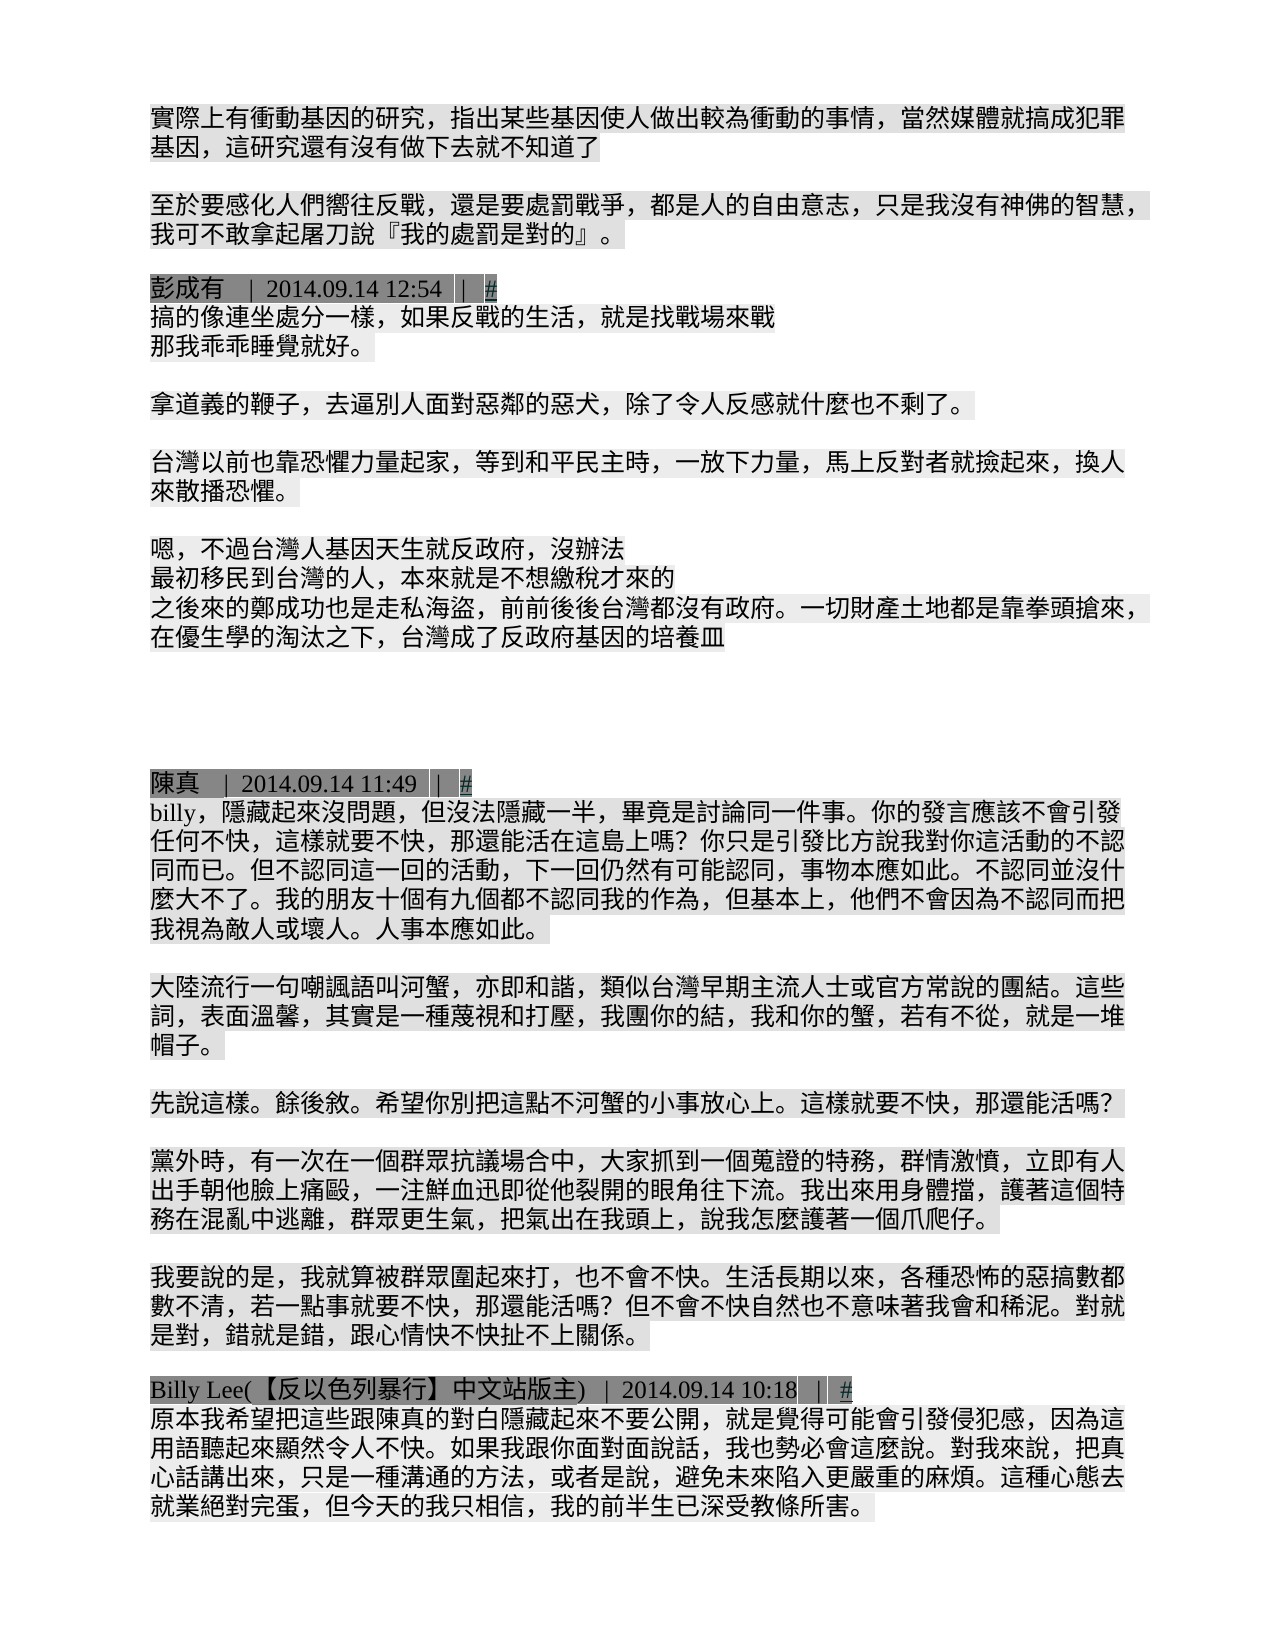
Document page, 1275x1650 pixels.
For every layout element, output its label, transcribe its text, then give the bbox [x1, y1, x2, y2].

text 彭成有 | 2014.09.14 12:54 | # [150, 274, 1125, 303]
text 我還是先說明一下，底下的反政府基因言論，指的是台灣的社運，別想成我在討厭反政府組織，又或者贊同以色列，請別悟出奇奇怪怪的道理來。 實際上有衝動基因的研究，指出某些基因使人做出較為衝動的事情，當然媒體就搞成犯罪基因，這研究還有沒有做下去就不知道了 至於要感化人們嚮往反戰，還是要處罰戰爭，都是人的自由意志，只是我沒有神佛的智慧，我可不敢拿起屠刀說『我的處罰是對的』。 [150, 75, 1125, 249]
text billy，隱藏起來沒問題，但沒法隱藏一半，畢竟是討論同一件事。你的發言應該不會引發任何不快，這樣就要不快，那還能活在這島上嗎？你只是引發比方說我對你這活動的不認同而已。但不認同這一回的活動，下一回仍然有可能認同，事物本應如此。不認同並沒什麼大不了。我的朋友十個有九個都不認同我的作為，但基本上，他們不會因為不認同而把我視為敵人或壞人。人事本應如此。 大陸流行一句嘲諷語叫河蟹，亦即和諧，類似台灣早期主流人士或官方常說的團結。這些詞，表面溫馨，其實是一種蔑視和打壓，我團你的結，我和你的蟹，若有不從，就是一堆帽子。 先說這樣。餘後敘。希望你別把這點不河蟹的小事放心上。這樣就要不快，那還能活嗎？ 黨外時，有一次在一個群眾抗議場合中，大家抓到一個蒐證的特務，群情激憤，立即有人出手朝他臉上痛毆，一注鮮血迅即從他裂開的眼角往下流。我出來用身體擋，護著這個特務在混亂中逃離，群眾更生氣，把氣出在我頭上，說我怎麼護著一個爪爬仔。 我要說的是，我就算被群眾圍起來打，也不會不快。生活長期以來，各種恐怖的惡搞數都數不清，若一點事就要不快，那還能活嗎？但不會不快自然也不意味著我會和稀泥。對就是對，錯就是錯，跟心情快不快扯不上關係。 [150, 798, 1125, 1351]
text Billy Lee(【反以色列暴行】中文站版主) | 2014.09.14 10:18 | # [150, 1376, 1125, 1405]
text 原本我希望把這些跟陳真的對白隱藏起來不要公開，就是覺得可能會引發侵犯感，因為這用語聽起來顯然令人不快。如果我跟你面對面說話，我也勢必會這麼說。對我來說，把真心話講出來，只是一種溝通的方法，或者是說，避免未來陷入更嚴重的麻煩。這種心態去就業絕對完蛋，但今天的我只相信，我的前半生已深受教條所害。 前半生的個人經驗告訴今天的我，不說出來，最後情況只會更惡劣。我過去一直受全然壓抑的品德教育，被教導不能表達情緒，凡事只有忍耐、少說點話、全然接受別人的安排才能成大事。但我並沒有因為這緣故而變得更有修養，經歷無數反效果後，我反而變得更恐懼與人互動、更不信任人、常把誤會杯弓蛇影、總對吃虧耿耿於懷。 以前的我會把一些人際間的誤會給深深地埋著，乾脆當作沒發生過。但我後來就因此變得很抑鬱，而且刻意閃避跟我發生誤會的人，搞得人家都嫌我神經兮兮的。但這是我當時唯一做得出來的事。現在想起來只覺得那個陰陽怪氣的我很不堪、令今天的我很失望。 現在只會告訴自己，如果想說就一定要說，如果有些話太過有犯意，可以試著修飾，但絕不等於必須扭曲原意。有時只有把最關鍵的那些字眼講出來，才能讓大家一起檢視問題點在哪（不論出在誰），或者順便也能檢視自己的觀點是否不合用。我不會強調自己就是對的，如果真的不合用，我會接受別人的看法（至少在緊要關頭）。 你們回覆我了，我也看看各位的意見，重新整合成自己的新觀點。提到法治，本來我非常反彈（很大一部份的怨言就來自這點），但是想想自己沒後臺又沒錢找律師請市議員，我才三十幾歲而已還沒等到自我實現的那天，就要揹一堆前科，每天都要面對電話騷擾，想都不敢想，骨子裡又犯俗辣了，最後還是回歸可悲的酸民命。要是我當時跟陳真激辯時想到我現在講的話，恐怕我會跑去跳樓。不可否認法治是民主國家裡能維持多數人安居樂業的力量，就像最近新聞動不動就看到有人半路攔車打人，理由不過是些雞毛蒜皮小動作，如果非想爭個公道不可，報警還是我們唯一能想到的事情。總得有警察才能為你遭到的無端騷擾申冤吧？ 從以色列在巴以衝突上一直以來所展現的態度，我只相信一件事就是，你不可以用禮貌或感化教育對待他們，你只能厲聲責罵他們，要不然就是打倒他們，而且是愈直接愈有效。以色列接受的教育就是要你暢所欲言，你內心有什麼想法都不要隱藏；但大多數以色列人的價值觀深深陷在錫安主義裡，他們最不會隱藏的就是支持錫安主義，畢竟這是整個社會都說對的。所以現在的以色列人會光明正大去歧視阿拉伯人，並公然忝不知恥的說自己這麼做天經地義。你對他們默不作聲，他們就會百無禁忌地迫害巴勒斯坦；你對他們講理，他們會覺得你威脅不了他，他們依然會去迫害巴勒斯坦。我們一直以為講理是最正確的做法，但很抱歉，以色列人在巴勒斯坦問題上絕不吃講理這一套，除非你用夠粗暴的方式讓他無法得逞。 我是天生情緒起伏大，尤其對於正義或記仇這種事，有著他人難以理解的激烈，也就是這緣故讓我前半生一直不得安寧，在同儕眼中漸成異類。我是在壓抑教育下成長，所以我現在對社會化的價值充滿懷疑。有時我看著看著巴勒斯坦被這樣殘害，心中甚至一些殘酷的想法都出來了（要是講出來我應該等下就會被警方傳喚了）。很感嘆，台灣真的沒辦法跟西方一樣，辦出像『反貪腐大隊』那種街頭遊行嗎？或是做出更為顯眼的行動？ 台灣人向來都被教育成不要有自己的意見，必須全然接受權勢的安排，只有這樣才有可能成功。這在台灣一定會成功，但到國外什麼都不是。這樣造成一個結果就是，台灣人很善於去融入外國的圈子，卻很難得到外國人的尊重。我們總以為拿出『沉默的專業』就能讓對方尊重了，但很可笑的是如果從外國人的角度來看，他其實沒有那麼尊重你，那些所謂口耳相傳的尊重都是台媒用本地輿論的角度來薰陶（麻醉？）我們的。這也就能說明，為什麼在外國企業裡的台灣人幾乎都只能在中低階層打轉，始終沒機會進入外國的決策領域。我甚至不得不承認，以色列教育界就是充分授權學生表達意見（撇開錫安主義那一塊，他們依然有許多不同領域的意見），才能建立充裕的創造力與表達力，獲得走到企業前端去的機會。 我還是會暢所欲言，不管其他人怎麼說，就算我再怎麼嘗試改善自己的表達方式，我也絕不會扭曲原意。如果必須扭曲原意才能被賦予發聲權，那我很清楚，那個地方容不下我。 [150, 1405, 1125, 1550]
text 陳真 | 2014.09.14 11:49 | # [150, 769, 1125, 798]
text 搞的像連坐處分一樣，如果反戰的生活，就是找戰場來戰 那我乖乖睡覺就好。 拿道義的鞭子，去逼別人面對惡鄰的惡犬，除了令人反感就什麼也不剩了。 台灣以前也靠恐懼力量起家，等到和平民主時，一放下力量，馬上反對者就撿起來，換人來散播恐懼。 嗯，不過台灣人基因天生就反政府，沒辦法 最初移民到台灣的人，本來就是不想繳稅才來的 之後來的鄭成功也是走私海盜，前前後後台灣都沒有政府。一切財產土地都是靠拳頭搶來，在優生學的淘汰之下，台灣成了反政府基因的培養皿 [150, 303, 1125, 744]
